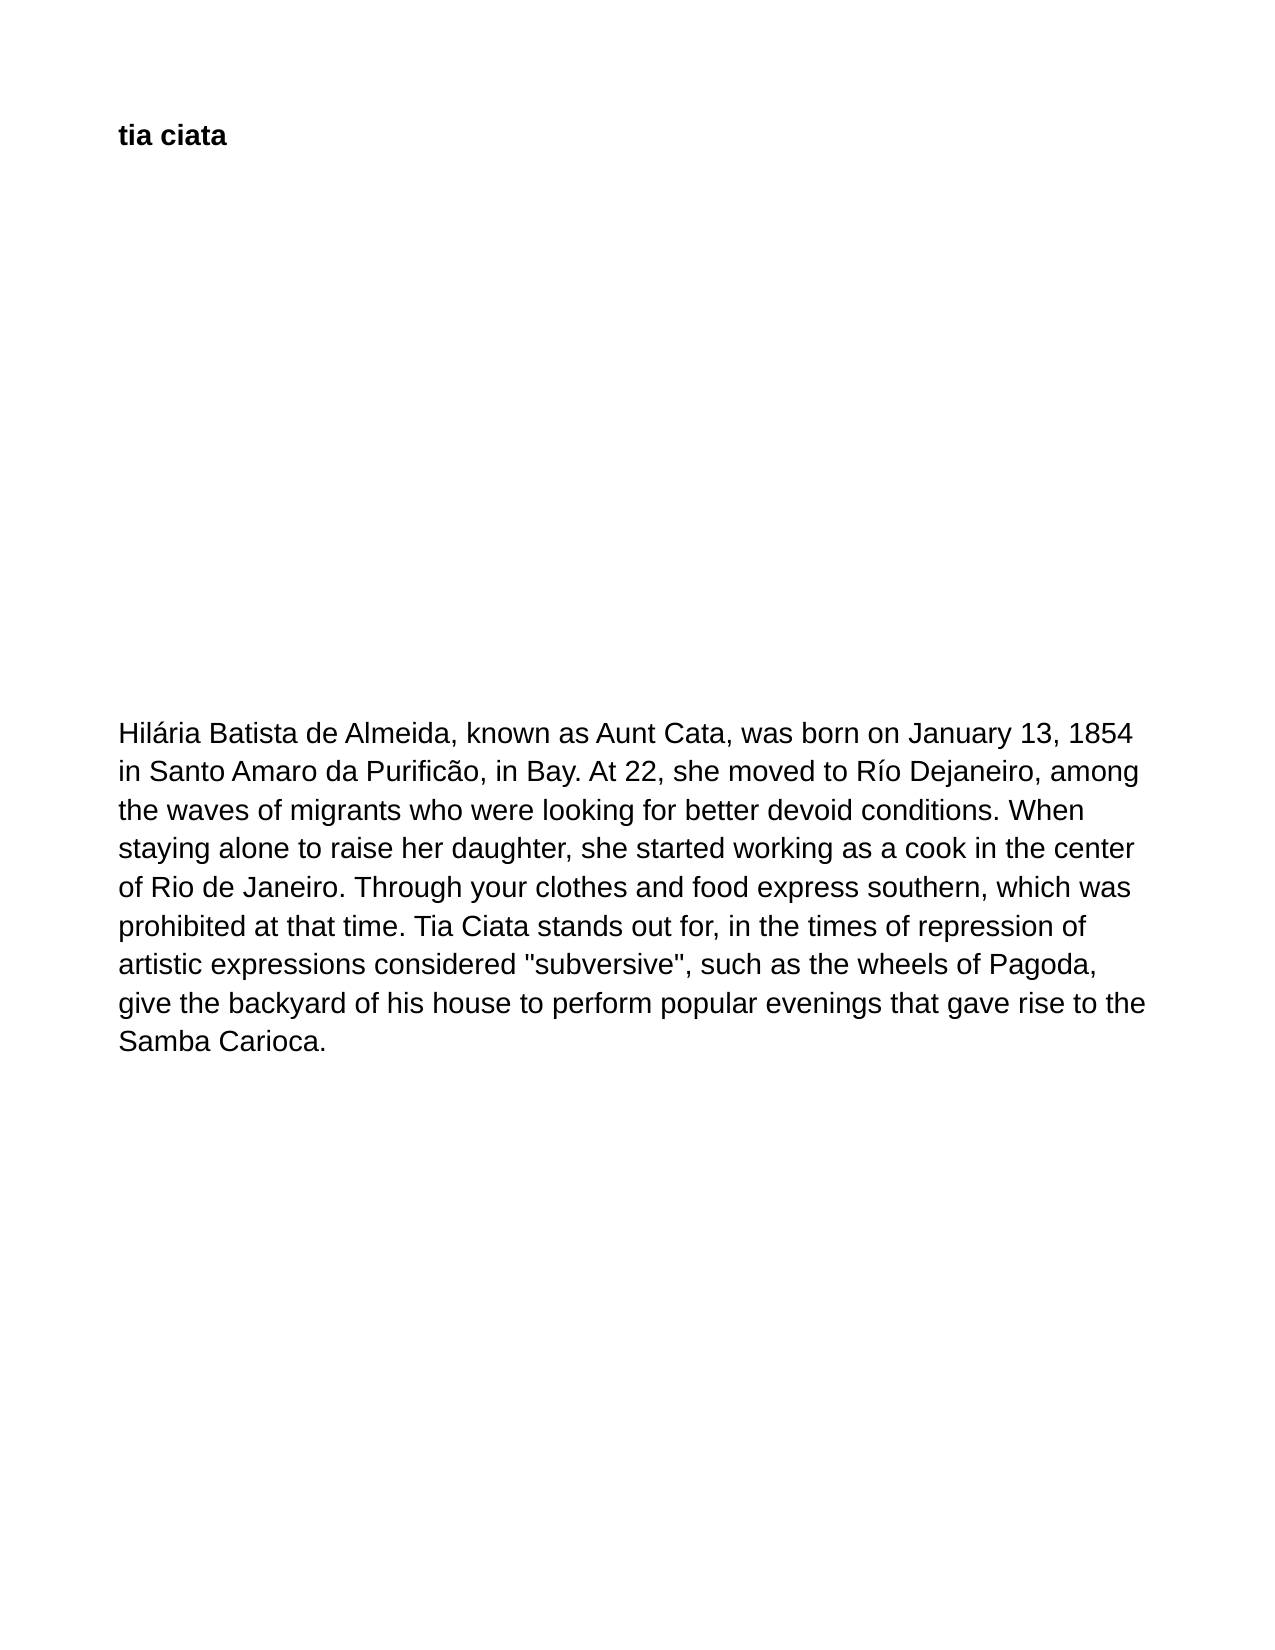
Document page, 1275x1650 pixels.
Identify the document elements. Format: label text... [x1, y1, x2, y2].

subtitle tia ciata [118, 118, 1157, 152]
text Hilária Batista de Almeida, known as Aunt Cata, was born on January 13, 1854 in Santo Amaro da Purificão, in Bay. At 22, she moved to Río Dejaneiro, among the waves of migrants who were looking for better devoid conditions. When staying alone to raise her daughter, she started working as a cook in the center of Rio de Janeiro. Through your clothes and food express southern, which was prohibited at that time. Tia Ciata stands out for, in the times of repression of artistic expressions considered "subversive", such as the wheels of Pagoda, give the backyard of his house to perform popular evenings that gave rise to the Samba Carioca. [118, 164, 1157, 1058]
